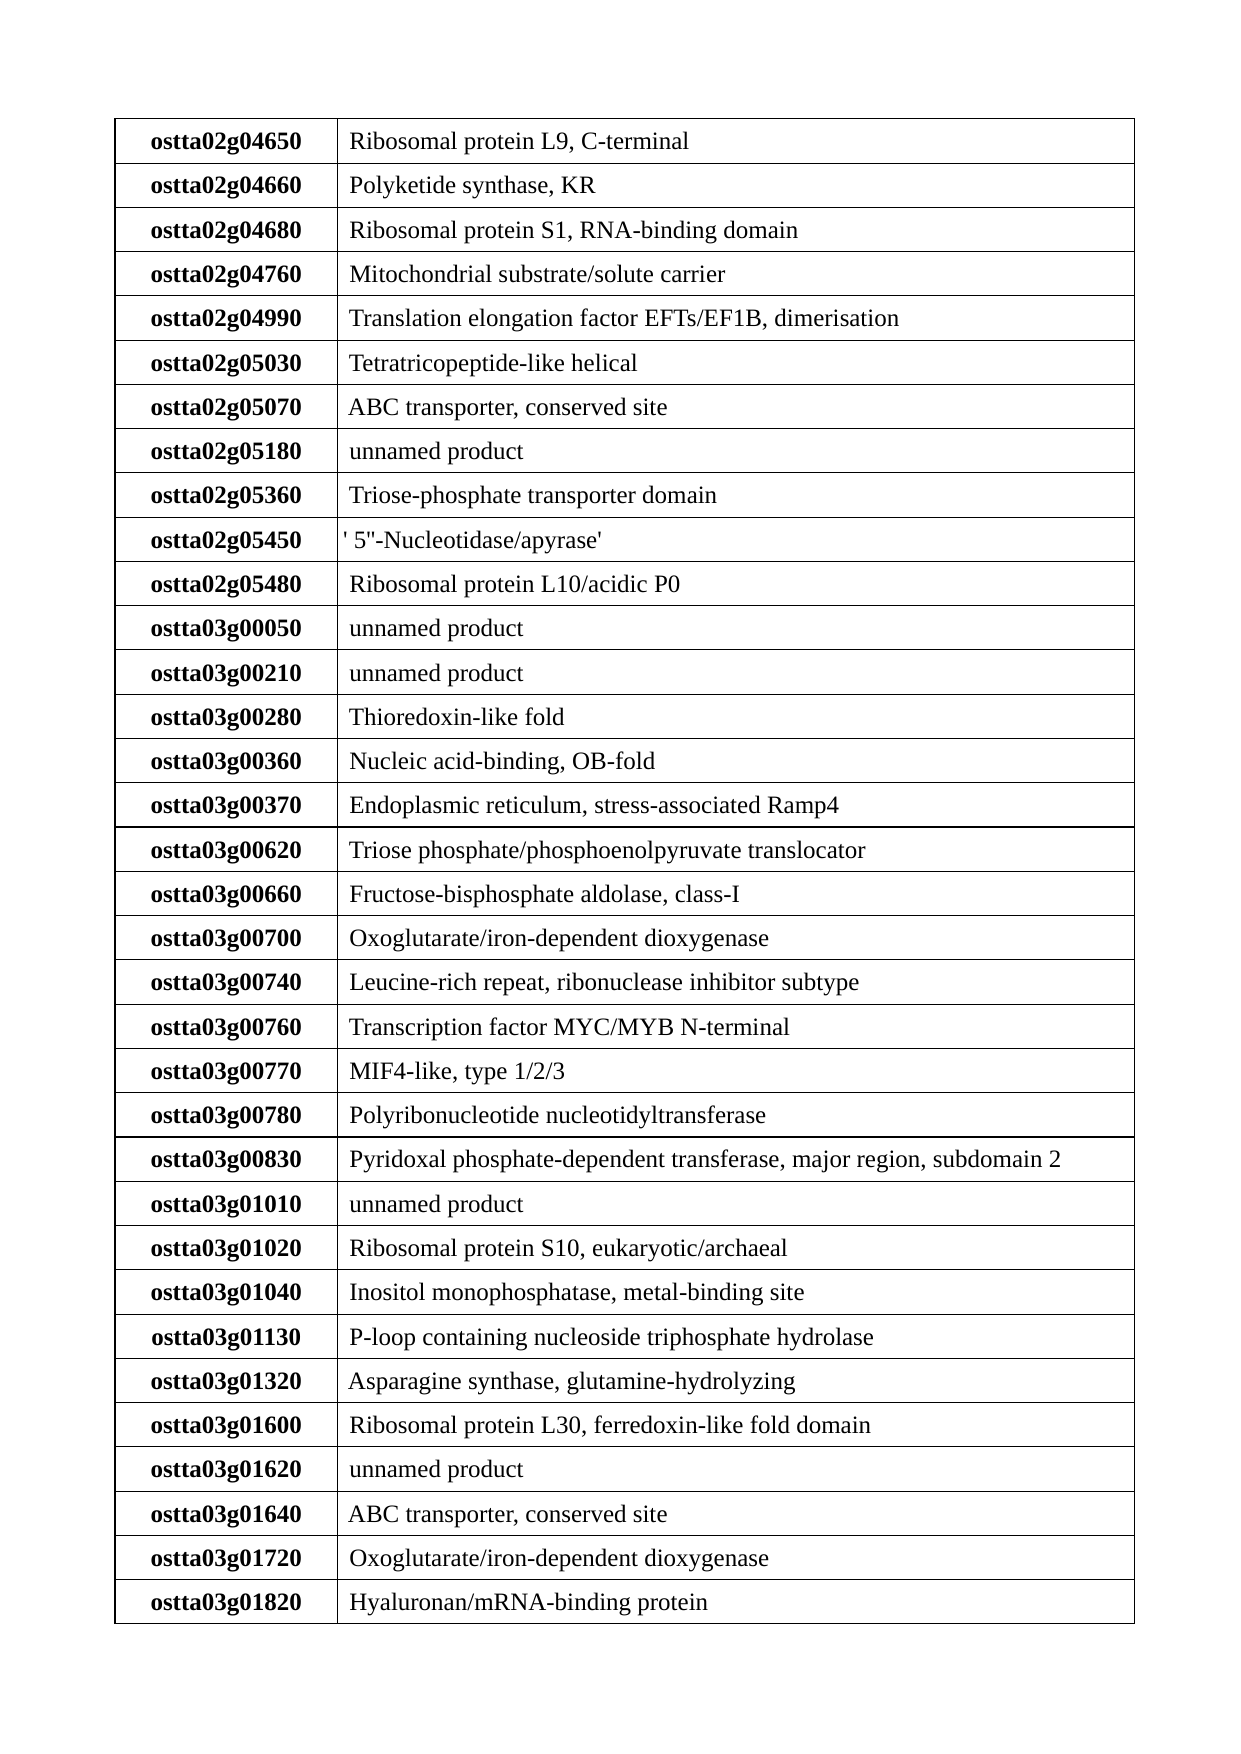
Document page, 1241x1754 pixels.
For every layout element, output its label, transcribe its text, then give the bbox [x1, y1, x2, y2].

table_cell Oxoglutarate/iron-dependent dioxygenase [338, 1536, 1134, 1579]
table_cell ostta03g00700 [116, 916, 337, 959]
table_cell [1135, 340, 1240, 384]
table_cell [1135, 1181, 1240, 1225]
table_cell [1135, 1314, 1240, 1358]
table_cell ostta02g05030 [116, 341, 337, 384]
table_cell ABC transporter, conserved site [338, 1492, 1134, 1535]
table_cell Ribosomal protein L30, ferredoxin-like fold domain [338, 1403, 1134, 1446]
table_cell Polyribonucleotide nucleotidyltransferase [338, 1093, 1134, 1136]
table_cell ostta03g00660 [116, 872, 337, 915]
table_cell ostta03g00210 [116, 650, 337, 694]
table_cell ostta03g00780 [116, 1093, 337, 1136]
table_cell ostta02g04990 [116, 296, 337, 339]
table_cell unnamed product [338, 1447, 1134, 1491]
table_cell ' 5''-Nucleotidase/apyrase' [338, 518, 1134, 561]
table_cell MIF4-like, type 1/2/3 [338, 1049, 1134, 1092]
table_cell Hyaluronan/mRNA-binding protein [338, 1580, 1134, 1623]
table_cell Triose-phosphate transporter domain [338, 473, 1134, 517]
table_cell Asparagine synthase, glutamine-hydrolyzing [338, 1359, 1134, 1402]
table_cell Oxoglutarate/iron-dependent dioxygenase [338, 916, 1134, 959]
table_cell [1135, 1269, 1240, 1313]
table_cell [1135, 428, 1240, 472]
table_cell unnamed product [338, 606, 1134, 649]
table_cell ostta02g04650 [116, 119, 337, 162]
table_cell ostta03g01040 [116, 1270, 337, 1313]
table_cell ostta03g01640 [116, 1492, 337, 1535]
table_cell ostta03g01020 [116, 1226, 337, 1269]
table_cell [1135, 1136, 1240, 1181]
table_cell unnamed product [338, 429, 1134, 472]
table_cell [1135, 384, 1240, 428]
table_cell [1135, 295, 1240, 339]
table_cell [1135, 1491, 1240, 1535]
table_cell [1135, 782, 1240, 826]
table_cell ostta02g04660 [116, 164, 337, 207]
table_cell [1135, 118, 1240, 162]
table_cell ABC transporter, conserved site [338, 385, 1134, 428]
table_cell Ribosomal protein S10, eukaryotic/archaeal [338, 1226, 1134, 1269]
table_cell Leucine-rich repeat, ribonuclease inhibitor subtype [338, 960, 1134, 1003]
table_cell [1135, 1004, 1240, 1048]
table_cell ostta03g01600 [116, 1403, 337, 1446]
table_cell [1135, 915, 1240, 959]
table_cell Pyridoxal phosphate-dependent transferase, major region, subdomain 2 [338, 1138, 1134, 1181]
table_cell unnamed product [338, 1182, 1134, 1225]
table_cell ostta03g00620 [116, 828, 337, 871]
table_cell [1135, 1092, 1240, 1136]
table_cell [1135, 472, 1240, 517]
table_cell [1135, 871, 1240, 915]
table_cell [1135, 1048, 1240, 1092]
table_cell Nucleic acid-binding, OB-fold [338, 739, 1134, 782]
table_cell [1135, 959, 1240, 1003]
table_cell ostta03g00740 [116, 960, 337, 1003]
table_cell ostta02g05180 [116, 429, 337, 472]
table_cell [1135, 694, 1240, 738]
table_cell ostta03g00770 [116, 1049, 337, 1092]
table_cell Inositol monophosphatase, metal-binding site [338, 1270, 1134, 1313]
table_cell Ribosomal protein L10/acidic P0 [338, 562, 1134, 605]
table_cell Endoplasmic reticulum, stress-associated Ramp4 [338, 783, 1134, 826]
table_cell Thioredoxin-like fold [338, 695, 1134, 738]
table_cell ostta02g05360 [116, 473, 337, 517]
table_cell [1135, 649, 1240, 694]
table_cell ostta02g05450 [116, 518, 337, 561]
table_cell ostta03g01010 [116, 1182, 337, 1225]
table_cell unnamed product [338, 650, 1134, 694]
table_cell [1135, 561, 1240, 605]
table_cell Ribosomal protein L9, C-terminal [338, 119, 1134, 162]
table_cell ostta03g01320 [116, 1359, 337, 1402]
table_cell ostta03g01130 [116, 1315, 337, 1358]
table_cell [1135, 517, 1240, 561]
table_cell ostta03g01620 [116, 1447, 337, 1491]
table_cell ostta02g05070 [116, 385, 337, 428]
table_cell ostta03g00370 [116, 783, 337, 826]
table_cell Triose phosphate/phosphoenolpyruvate translocator [338, 828, 1134, 871]
table_cell ostta03g00050 [116, 606, 337, 649]
table_cell Polyketide synthase, KR [338, 164, 1134, 207]
table_cell ostta03g00360 [116, 739, 337, 782]
table_cell Mitochondrial substrate/solute carrier [338, 252, 1134, 295]
table_cell [1135, 1535, 1240, 1579]
table_cell Transcription factor MYC/MYB N-terminal [338, 1005, 1134, 1048]
table_cell ostta02g04680 [116, 208, 337, 251]
table_cell [1135, 1579, 1240, 1623]
table_cell [1135, 738, 1240, 782]
table_cell Fructose-bisphosphate aldolase, class-I [338, 872, 1134, 915]
table_cell ostta03g00280 [116, 695, 337, 738]
table_cell [1135, 826, 1240, 871]
table_cell [1135, 1402, 1240, 1446]
table_cell Translation elongation factor EFTs/EF1B, dimerisation [338, 296, 1134, 339]
table_cell ostta02g04760 [116, 252, 337, 295]
table_cell [1135, 1225, 1240, 1269]
table_cell Tetratricopeptide-like helical [338, 341, 1134, 384]
table_cell ostta03g00830 [116, 1138, 337, 1181]
table_cell P-loop containing nucleoside triphosphate hydrolase [338, 1315, 1134, 1358]
table_cell [1135, 605, 1240, 649]
table_cell Ribosomal protein S1, RNA-binding domain [338, 208, 1134, 251]
table_cell [1135, 251, 1240, 295]
table_cell ostta02g05480 [116, 562, 337, 605]
table_cell [1135, 207, 1240, 251]
table_cell ostta03g00760 [116, 1005, 337, 1048]
table_cell ostta03g01720 [116, 1536, 337, 1579]
table_cell [1135, 1446, 1240, 1491]
table_cell [1135, 1358, 1240, 1402]
table_cell ostta03g01820 [116, 1580, 337, 1623]
table_cell [1135, 163, 1240, 207]
